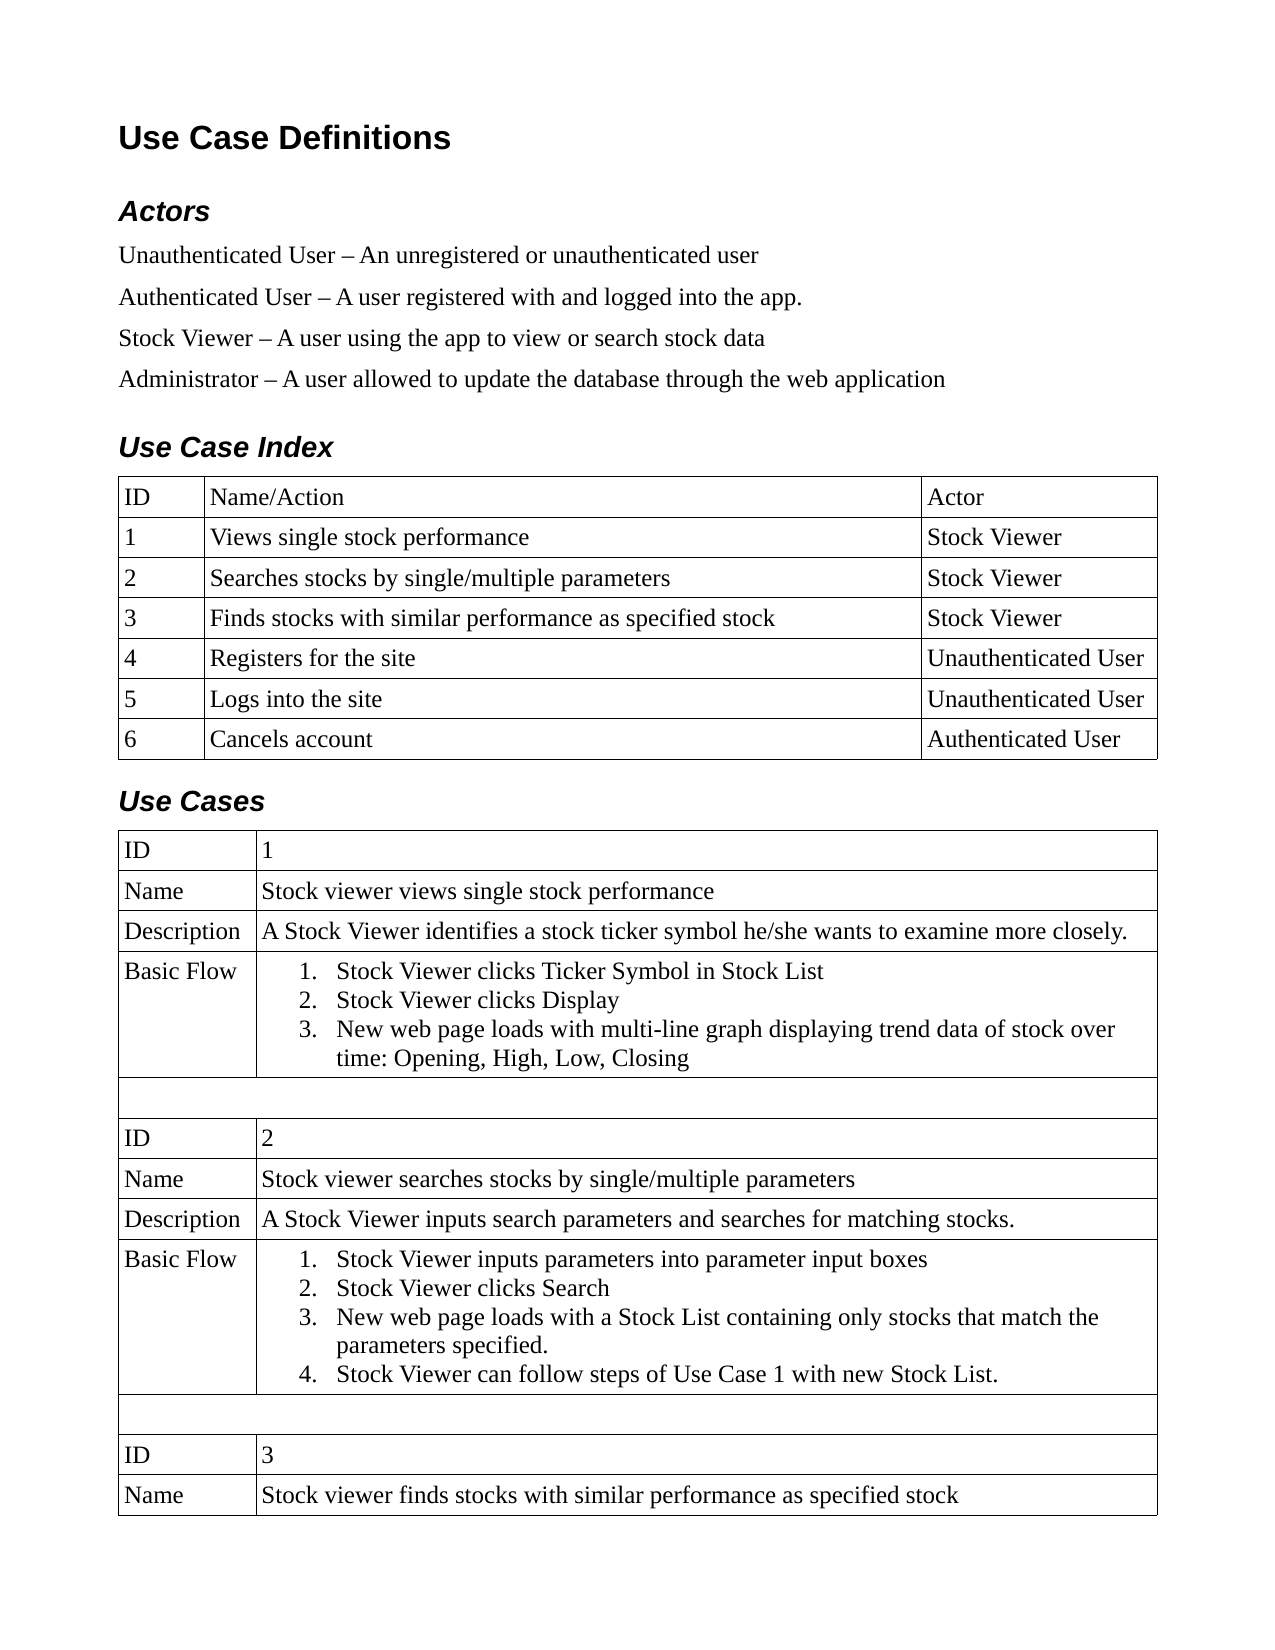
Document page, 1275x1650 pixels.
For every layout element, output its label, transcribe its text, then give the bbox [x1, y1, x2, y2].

table_cell 2 [119, 558, 204, 597]
table_cell Basic Flow [119, 952, 256, 1077]
table_cell A Stock Viewer identifies a stock ticker symbol he/she wants to examine more closely. [257, 911, 1157, 951]
table_cell Finds stocks with similar performance as specified stock [205, 598, 921, 638]
subtitle Use Case Index [118, 430, 1157, 464]
table_cell Stock Viewer [922, 598, 1157, 638]
table_header Actor [922, 477, 1157, 517]
table_cell 5 [119, 679, 204, 718]
text Stock Viewer – A user using the app to view or search stock data [118, 323, 1157, 352]
table_header Name/Action [205, 477, 921, 517]
table_cell Stock Viewer clicks Ticker Symbol in Stock List Stock Viewer clicks Display New web page loads with multi-line graph displaying trend data of stock over time: Opening, High, Low, Closing [257, 952, 1157, 1077]
table_cell Description [119, 911, 256, 951]
table_cell Description [119, 1199, 256, 1238]
text Administrator – A user allowed to update the database through the web application [118, 364, 1157, 393]
subtitle Use Case Definitions [118, 118, 1157, 157]
table_cell Stock viewer finds stocks with similar performance as specified stock [257, 1475, 1157, 1515]
table_cell Unauthenticated User [922, 639, 1157, 678]
text Authenticated User – A user registered with and logged into the app. [118, 282, 1157, 310]
table_cell ID [119, 1435, 256, 1474]
table_cell ID [119, 1119, 256, 1158]
table_cell 4 [119, 639, 204, 678]
table_cell Registers for the site [205, 639, 921, 678]
table_cell 1 [119, 518, 204, 557]
table_cell Stock Viewer [922, 518, 1157, 557]
table_cell 2 [257, 1119, 1157, 1158]
table_cell Name [119, 1475, 256, 1515]
table_cell [119, 1395, 1157, 1434]
table_cell Stock Viewer inputs parameters into parameter input boxes Stock Viewer clicks Search New web page loads with a Stock List containing only stocks that match the parameters specified. Stock Viewer can follow steps of Use Case 1 with new Stock List. [257, 1240, 1157, 1394]
table_header 1 [257, 831, 1157, 870]
table_cell Cancels account [205, 719, 921, 758]
table_cell Stock Viewer [922, 558, 1157, 597]
table_cell Authenticated User [922, 719, 1157, 758]
table_cell 3 [257, 1435, 1157, 1474]
subtitle Use Cases [118, 784, 1157, 817]
table_header ID [119, 831, 256, 870]
table_cell 6 [119, 719, 204, 758]
table_cell Logs into the site [205, 679, 921, 718]
table_cell Views single stock performance [205, 518, 921, 557]
table_cell Unauthenticated User [922, 679, 1157, 718]
text Unauthenticated User – An unregistered or unauthenticated user [118, 240, 1157, 269]
table_cell Stock viewer searches stocks by single/multiple parameters [257, 1159, 1157, 1198]
table_cell [119, 1078, 1157, 1117]
table_header ID [119, 477, 204, 517]
table_cell Stock viewer views single stock performance [257, 871, 1157, 910]
table_cell Name [119, 1159, 256, 1198]
table_cell Basic Flow [119, 1240, 256, 1394]
subtitle Actors [118, 194, 1157, 228]
table_cell 3 [119, 598, 204, 638]
table_cell Searches stocks by single/multiple parameters [205, 558, 921, 597]
table_cell A Stock Viewer inputs search parameters and searches for matching stocks. [257, 1199, 1157, 1238]
table_cell Name [119, 871, 256, 910]
